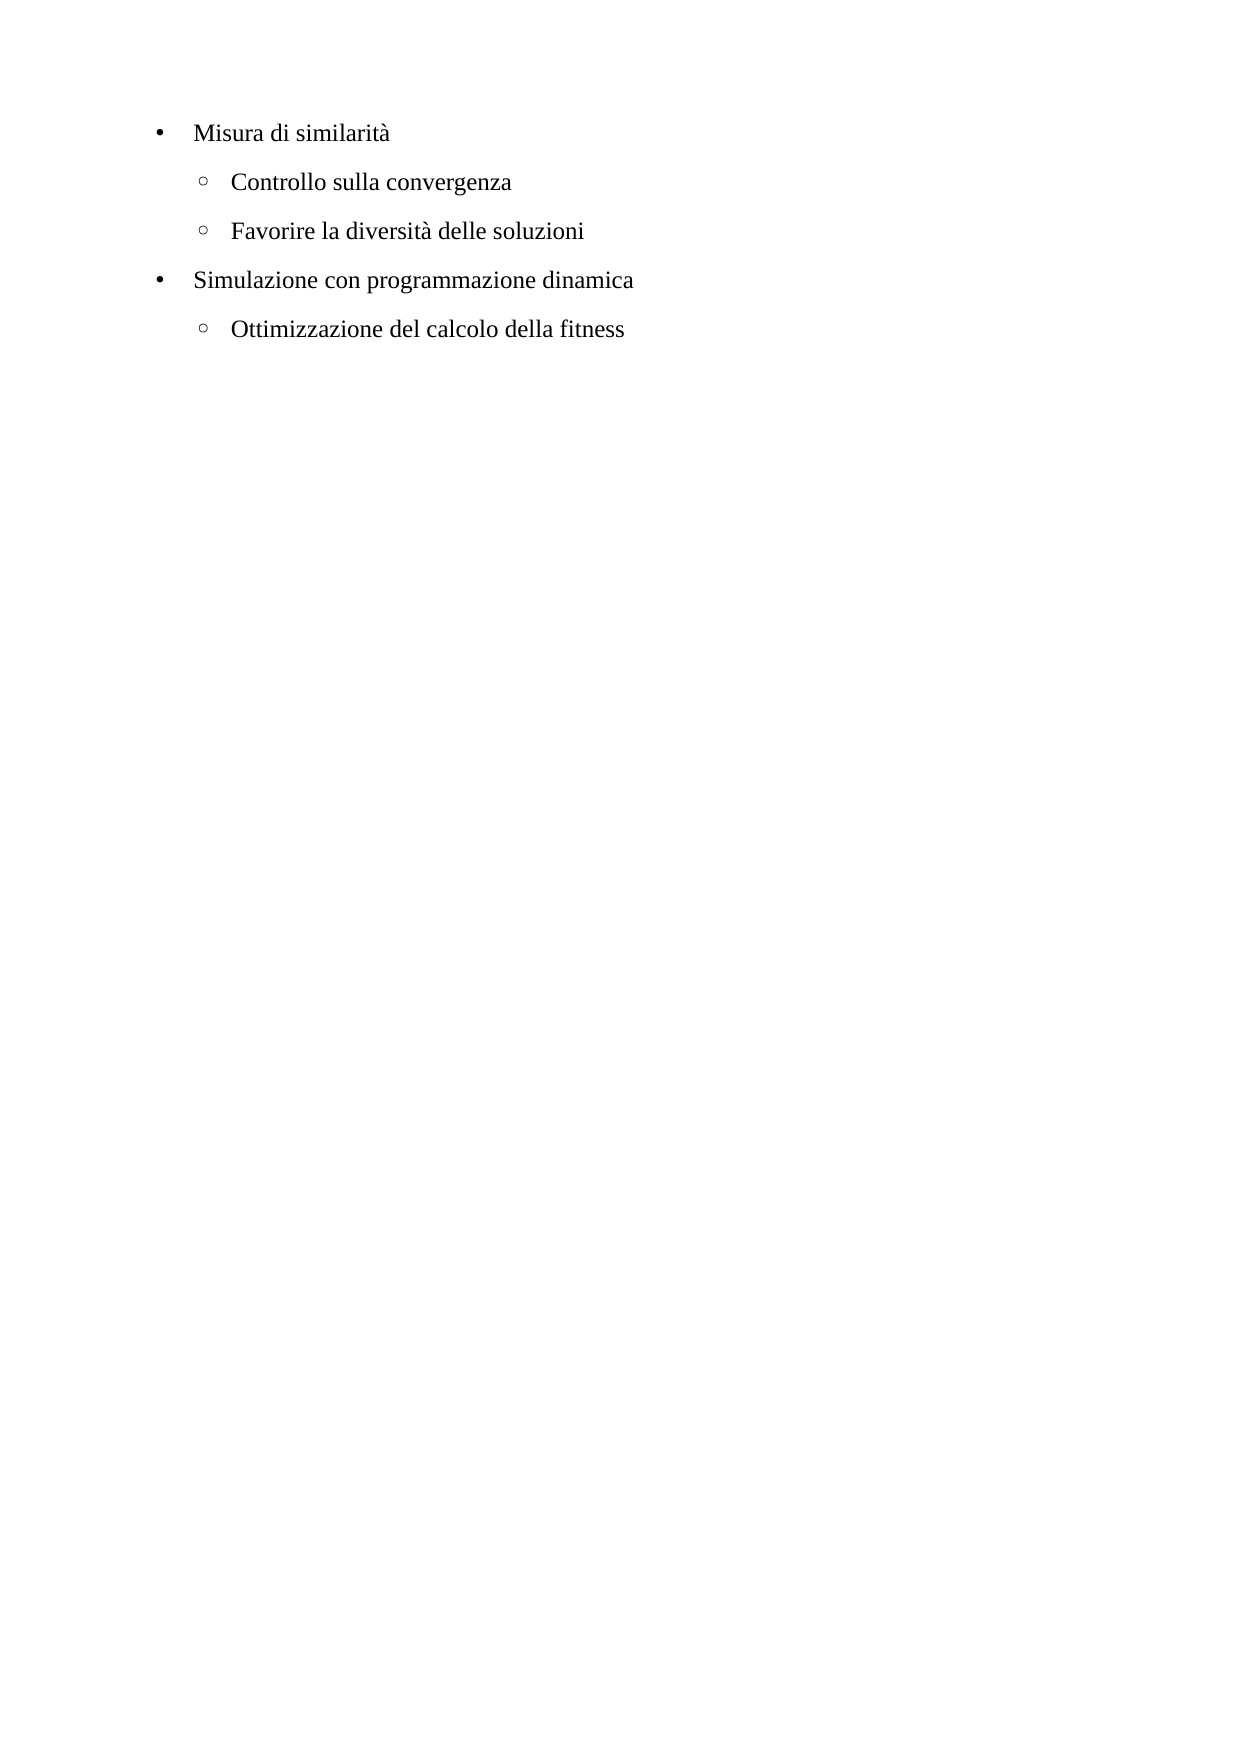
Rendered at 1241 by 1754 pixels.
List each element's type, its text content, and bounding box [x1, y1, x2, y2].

list Favorire la diversità delle soluzioni [193, 216, 1122, 245]
list Controllo sulla convergenza [193, 167, 1122, 196]
list Simulazione con programmazione dinamica [156, 265, 1122, 294]
list Misura di similarità [156, 118, 1122, 147]
list Ottimizzazione del calcolo della fitness [193, 314, 1122, 343]
